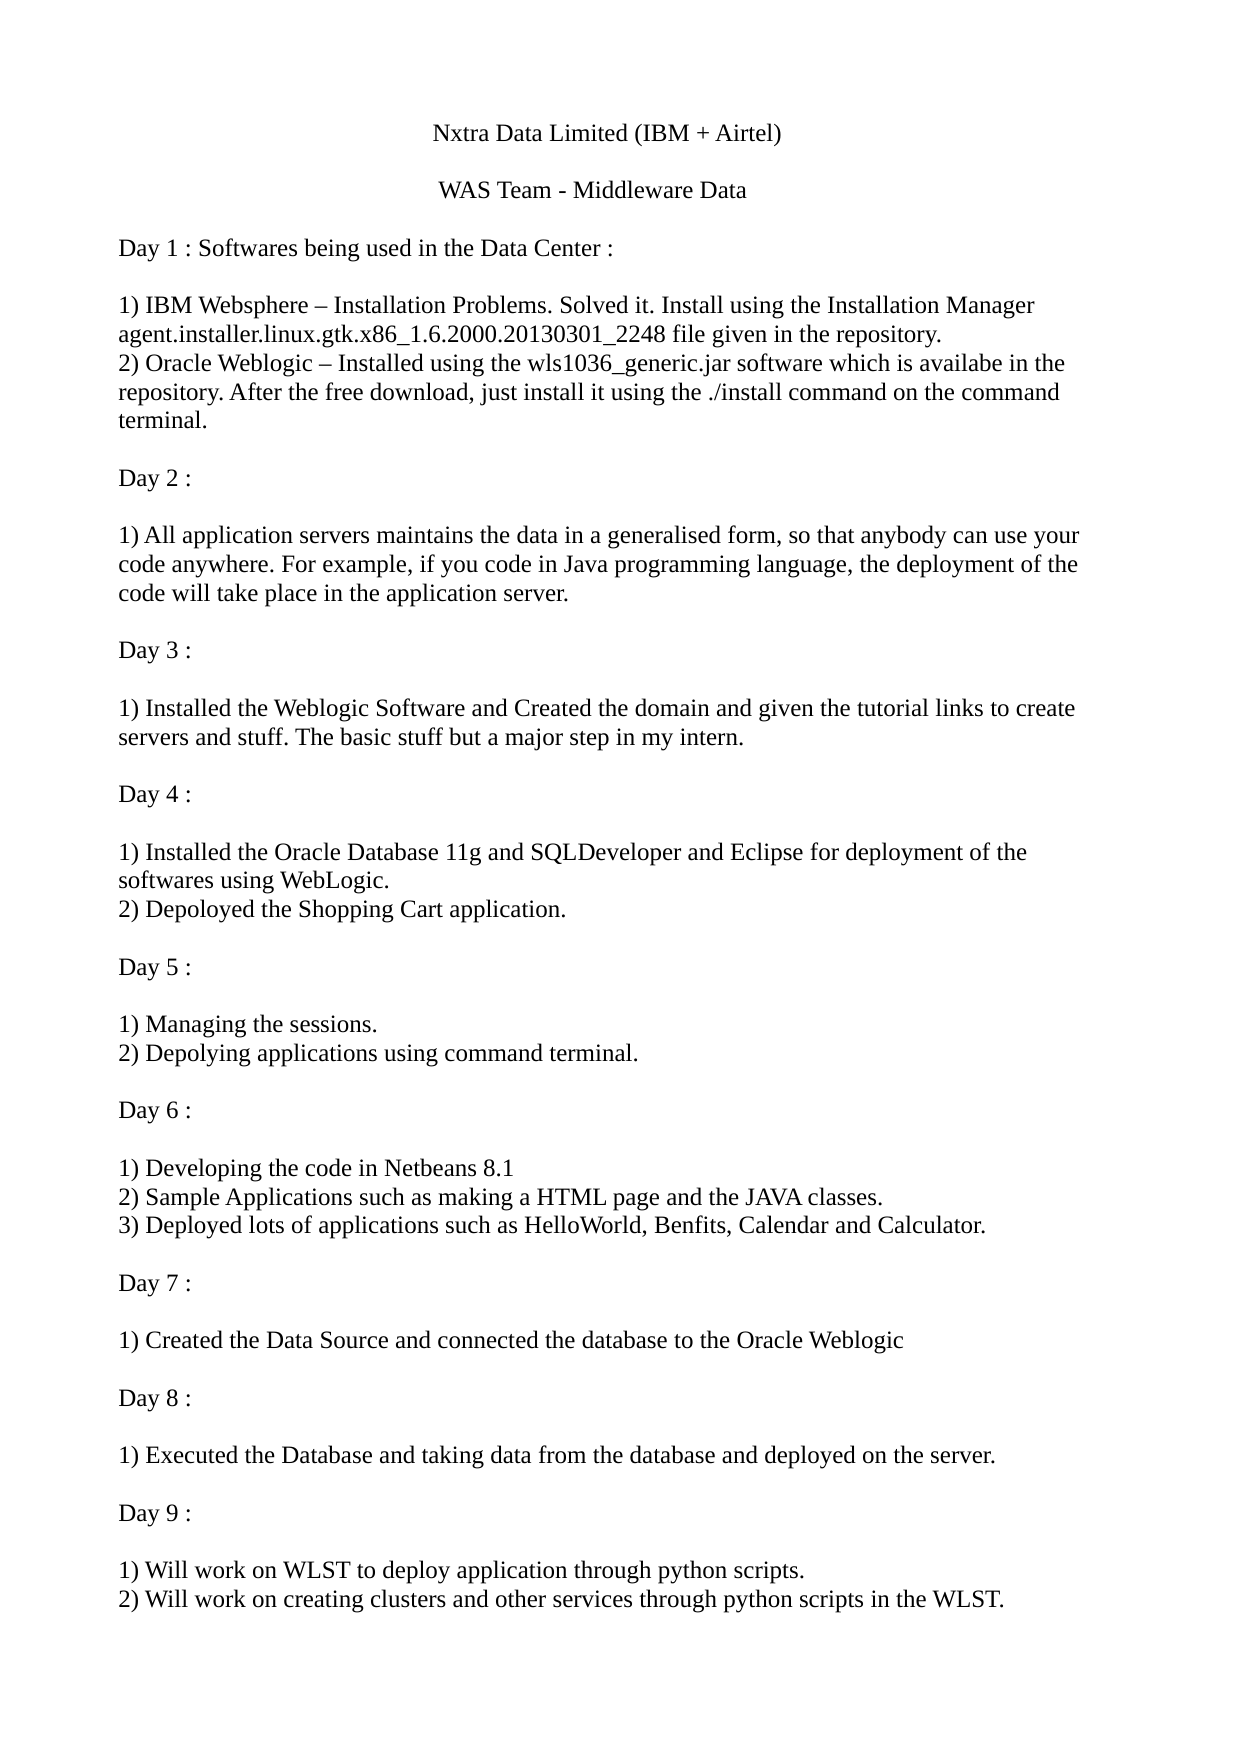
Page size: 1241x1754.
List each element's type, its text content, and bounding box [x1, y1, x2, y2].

text Day 6 : [118, 1096, 1122, 1124]
text 1) Created the Data Source and connected the database to the Oracle Weblogic [118, 1326, 1122, 1354]
text 2) Depoloyed the Shopping Cart application. [118, 894, 1122, 923]
text Day 2 : [118, 463, 1122, 492]
text Day 4 : [118, 779, 1122, 808]
text 1) Executed the Database and taking data from the database and deployed on the server. [118, 1441, 1122, 1469]
text Nxtra Data Limited (IBM + Airtel) [118, 118, 1122, 147]
text Day 8 : [118, 1383, 1122, 1412]
text 2) Depolying applications using command terminal. [118, 1038, 1122, 1067]
text Day 1 : Softwares being used in the Data Center : [118, 233, 1122, 262]
text Day 9 : [118, 1498, 1122, 1527]
text 1) Installed the Weblogic Software and Created the domain and given the tutorial links to create servers and stuff. The basic stuff but a major step in my intern. [118, 693, 1122, 751]
text Day 5 : [118, 952, 1122, 981]
text WAS Team - Middleware Data [118, 176, 1122, 204]
text 2) Sample Applications such as making a HTML page and the JAVA classes. [118, 1182, 1122, 1211]
text Day 3 : [118, 636, 1122, 664]
text 1) IBM Websphere – Installation Problems. Solved it. Install using the Installation Manager agent.installer.linux.gtk.x86_1.6.2000.20130301_2248 file given in the repository. [118, 291, 1122, 348]
text 1) Will work on WLST to deploy application through python scripts. [118, 1556, 1122, 1584]
text 2) Oracle Weblogic – Installed using the wls1036_generic.jar software which is availabe in the repository. After the free download, just install it using the ./install command on the command terminal. [118, 348, 1122, 434]
text 2) Will work on creating clusters and other services through python scripts in the WLST. [118, 1584, 1122, 1613]
text 1) Installed the Oracle Database 11g and SQLDeveloper and Eclipse for deployment of the softwares using WebLogic. [118, 837, 1122, 894]
text 3) Deployed lots of applications such as HelloWorld, Benfits, Calendar and Calculator. [118, 1211, 1122, 1239]
text 1) All application servers maintains the data in a generalised form, so that anybody can use your code anywhere. For example, if you code in Java programming language, the deployment of the code will take place in the application server. [118, 521, 1122, 607]
text 1) Managing the sessions. [118, 1009, 1122, 1038]
text 1) Developing the code in Netbeans 8.1 [118, 1153, 1122, 1182]
text Day 7 : [118, 1268, 1122, 1297]
